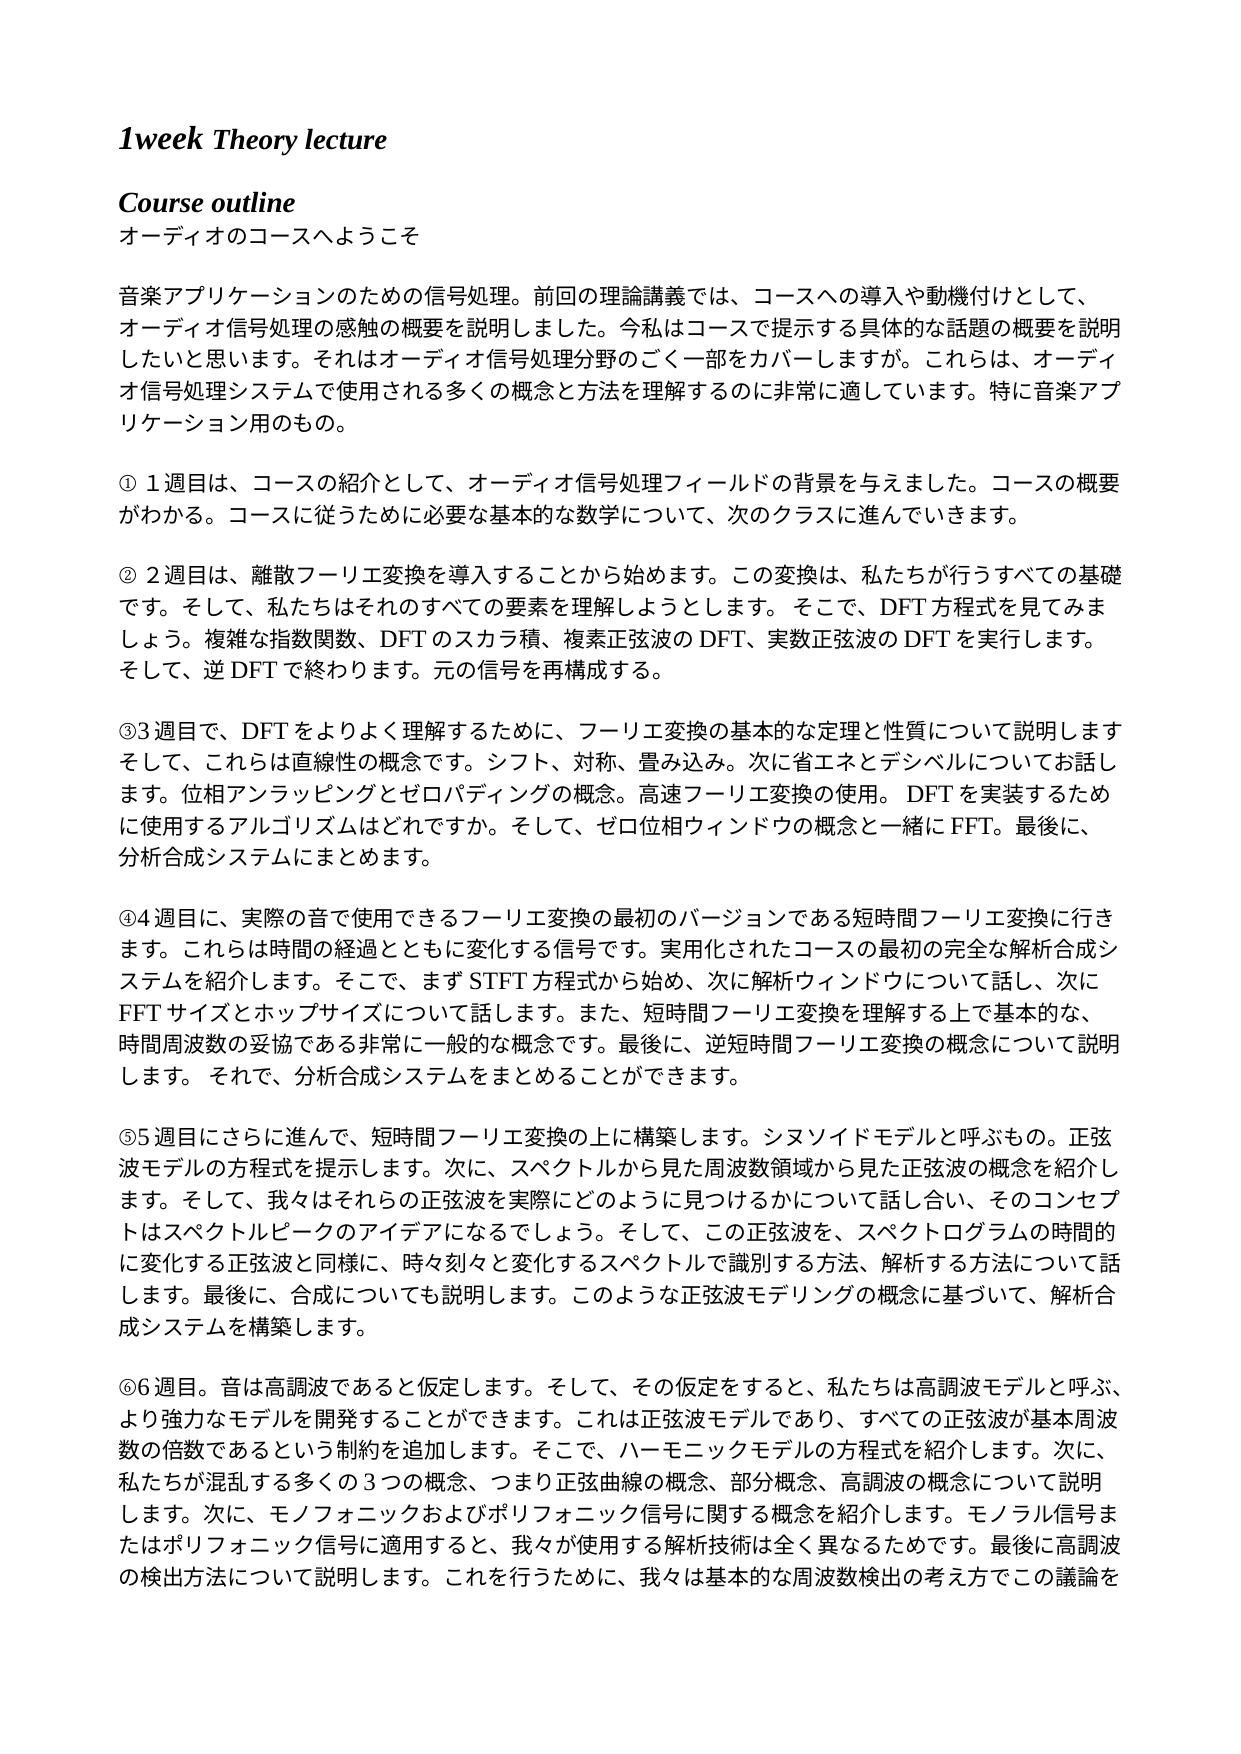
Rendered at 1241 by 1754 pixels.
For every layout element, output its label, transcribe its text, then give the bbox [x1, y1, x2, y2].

text オーディオのコースへようこそ [118, 219, 1122, 250]
text Course outline [118, 185, 1122, 219]
text ⑥6週目。音は高調波であると仮定します。そして、その仮定をすると、私たちは高調波モデルと呼ぶ、より強力なモデルを開発することができます。これは正弦波モデルであり、すべての正弦波が基本周波数の倍数であるという制約を追加します。そこで、ハーモニックモデルの方程式を紹介します。次に、私たちが混乱する多​​くの3つの概念、つまり正弦曲線の概念、部分概念、高調波の概念について説明します。次に、モノフォニックおよびポリフォニック信号に関する概念を紹介します。モノラル信号またはポリフォニック信号に適用すると、我々が使用する解析技術は全く異なるためです。最後に高調波の検出方法について説明します。これを行うために、我々は基本的な周波数検出の考え方でこの議論を補完する。高調波音は、基本周波数を持つ音である。ですから、これらを理解し、基本周波数を分析する技術を実装する必要があります。 [118, 1370, 1122, 1592]
text ③3週目で、DFTをよりよく理解するために、フーリエ変換の基本的な定理と性質について説明します。そして、これらは直線性の概念です。シフト、対称、畳み込み。次に省エネとデシベルについてお話します。位相アンラッピングとゼロパディングの概念。高速フーリエ変換の使用。 DFTを実装するために使用するアルゴリズムはどれですか。そして、ゼロ位相ウィンドウの概念と一緒にFFT。最後に、分析合成システムにまとめます。 [118, 714, 1122, 872]
text ①１週目は、コースの紹介として、オーディオ信号処理フィールドの背景を与えました。コースの概要がわかる。コースに従うために必要な基本的な数学について、次のクラスに進んでいきます。 [118, 466, 1122, 529]
text ④4週目に、実際の音で使用できるフーリエ変換の最初のバージョンである短時間フーリエ変換に行きます。これらは時間の経過とともに変化する信号です。実用化されたコースの最初の完全な解析合成システムを紹介します。そこで、まずSTFT方程式から始め、次に解析ウィンドウについて話し、次にFFTサイズとホップサイズについて話します。また、短時間フーリエ変換を理解する上で基本的な、時間周波数の妥協である非常に一般的な概念です。最後に、逆短時間フーリエ変換の概念について説明します。 それで、分析合成システムをまとめることができます。 [118, 901, 1122, 1091]
text 1week Theory lecture [118, 118, 1122, 156]
text 音楽アプリケーションのための信号処理。前回の理論講義では、コースへの導入や動機付けとして、オーディオ信号処理の感触の概要を説明しました。今私はコースで提示する具体的な話題の概要を説明したいと思います。それはオーディオ信号処理分野のごく一部をカバーしますが。これらは、オーディオ信号処理システムで使用される多くの概念と方法を理解するのに非常に適しています。特に音楽アプリケーション用のもの。 [118, 279, 1122, 437]
text ⑤5週目にさらに進んで、短時間フーリエ変換の上に構築します。シヌソイドモデルと呼ぶもの。正弦波モデルの方程式を提示します。次に、スペクトルから見た周波数領域から見た正弦波の概念を紹介します。そして、我々はそれらの正弦波を実際にどのように見つけるかについて話し合い、そのコンセプトはスペクトルピークのアイデアになるでしょう。そして、この正弦波を、スペクトログラムの時間的に変化する正弦波と同様に、時々刻々と変化するスペクトルで識別する方法、解析する方法について話します。最後に、合成についても説明します。このような正弦波モデリングの概念に基づいて、解析合成システムを構築します。 [118, 1119, 1122, 1341]
text ②２週目は、離散フーリエ変換を導入することから始めます。この変換は、私たちが行うすべての基礎です。そして、私たちはそれのすべての要素を理解しようとします。 そこで、DFT方程式を見てみましょう。複雑な指数関数、DFTのスカラ積、複素正弦波のDFT、実数正弦波のDFTを実行します。そして、逆DFTで終わります。元の信号を再構成する。 [118, 558, 1122, 685]
